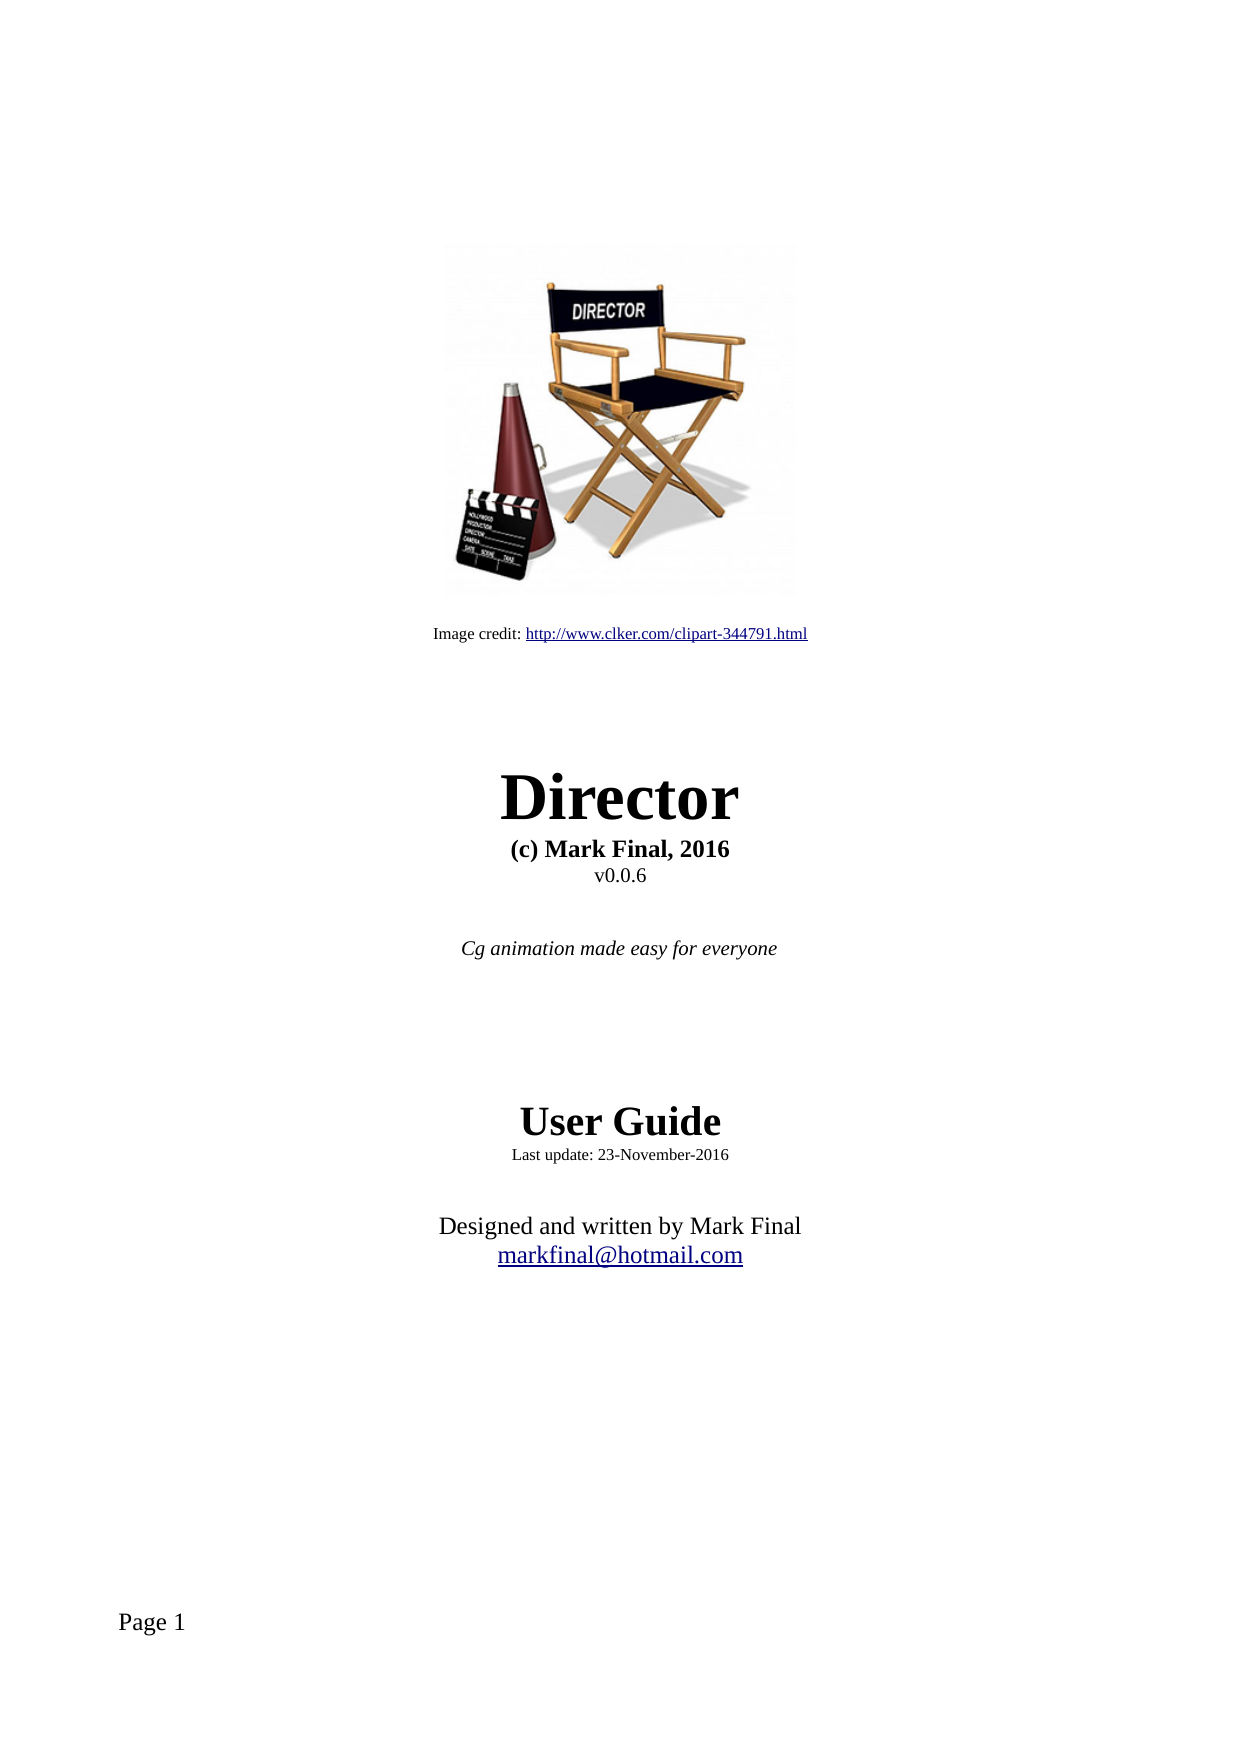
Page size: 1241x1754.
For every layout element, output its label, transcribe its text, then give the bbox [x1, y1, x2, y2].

text markfinal@hotmail.com [118, 1240, 1122, 1269]
text User Guide [118, 1096, 1122, 1144]
text v0.0.6 [118, 863, 1122, 887]
text Image credit: http://www.clker.com/clipart-344791.html [118, 623, 1122, 643]
picture [444, 243, 796, 595]
text Last update: 23-November-2016 [118, 1144, 1122, 1163]
text Director [118, 758, 1122, 834]
text Cg animation made easy for everyone [118, 936, 1122, 960]
text (c) Mark Final, 2016 [118, 834, 1122, 863]
text Designed and written by Mark Final [118, 1211, 1122, 1240]
